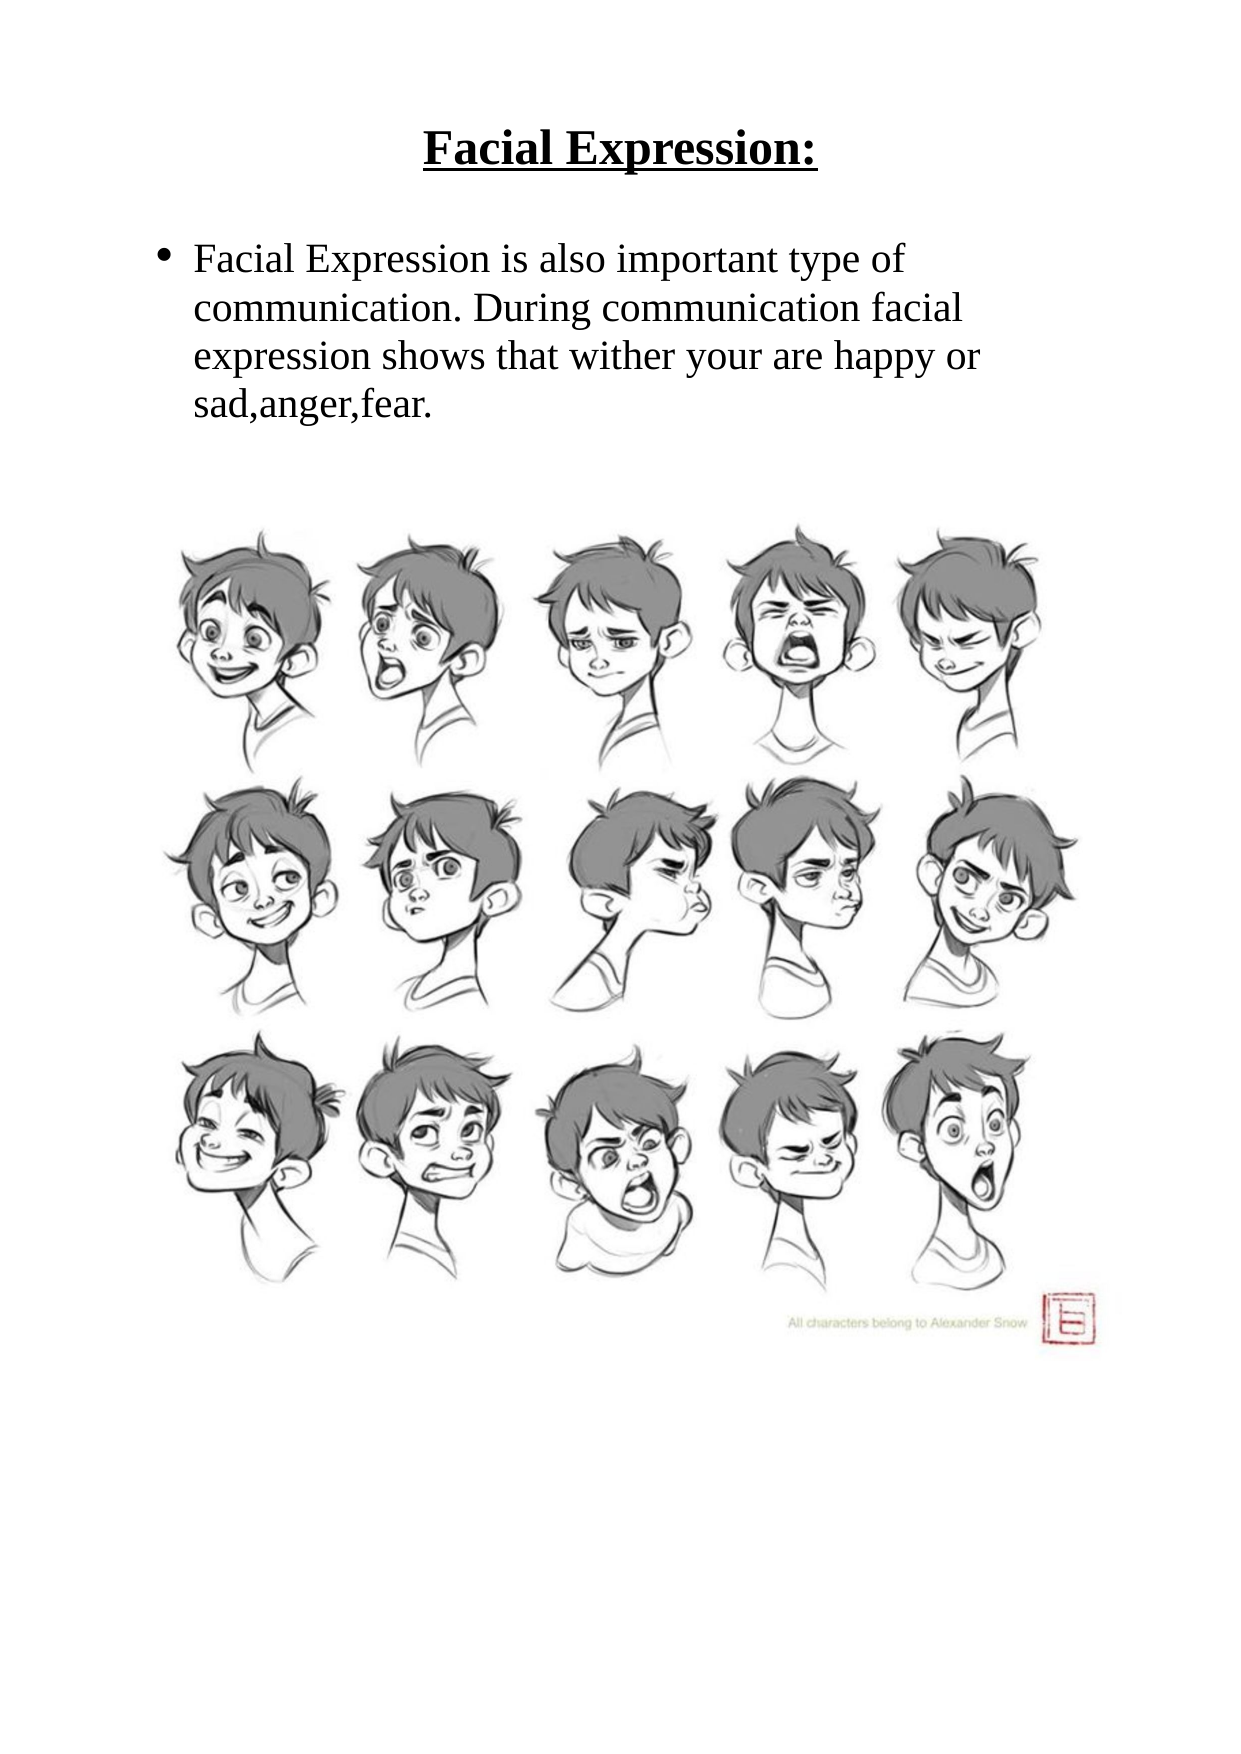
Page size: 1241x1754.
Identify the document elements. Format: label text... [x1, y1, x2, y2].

list Facial Expression is also important type of communication. During communication facial expression shows that wither your are happy or sad,anger,fear. [156, 233, 1122, 427]
text Facial Expression: [118, 118, 1122, 176]
picture [118, 484, 1123, 1361]
